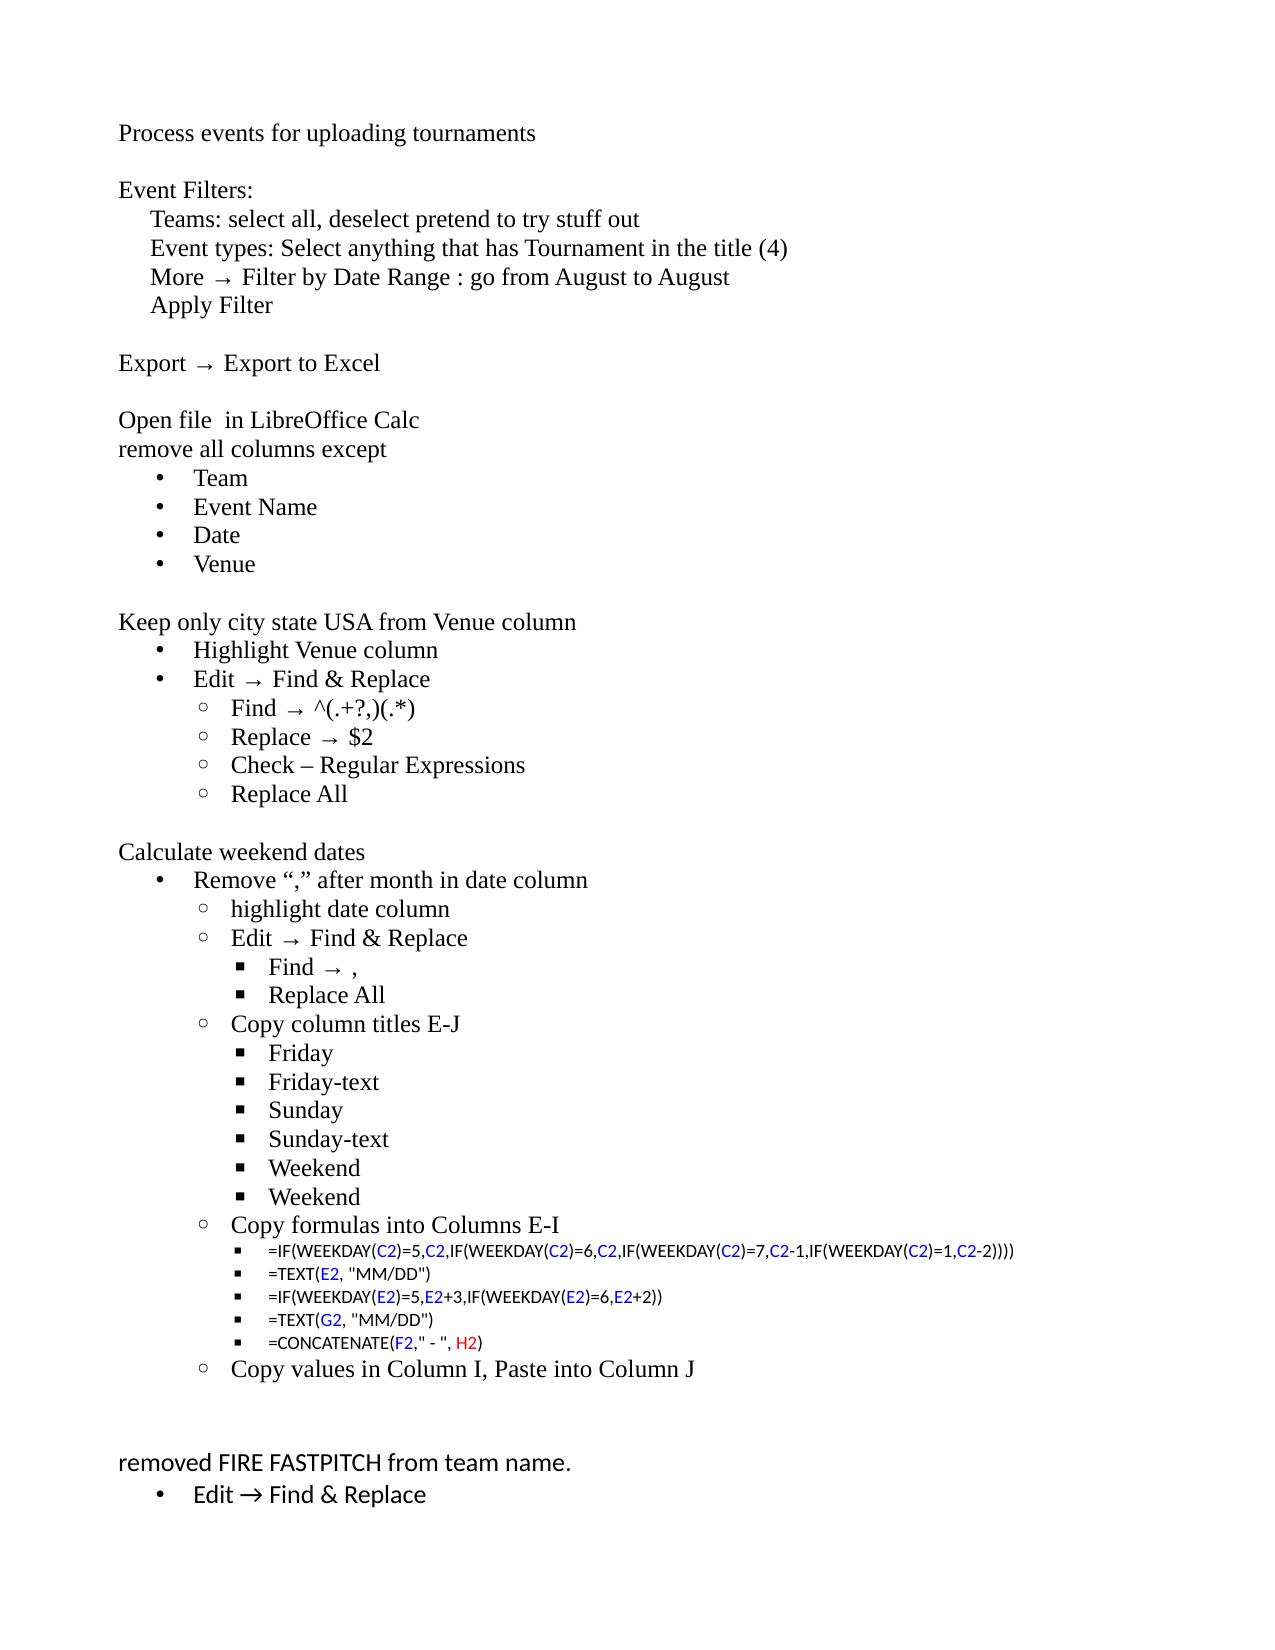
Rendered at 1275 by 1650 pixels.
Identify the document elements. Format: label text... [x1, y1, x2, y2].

list Team [156, 463, 1157, 492]
list Find → , [231, 952, 1157, 981]
list =IF(WEEKDAY(E2)=5,E2+3,IF(WEEKDAY(E2)=6,E2+2)) [231, 1285, 1157, 1308]
list Date [156, 521, 1157, 549]
list Copy column titles E-J [193, 1009, 1157, 1038]
list Replace All [231, 981, 1157, 1009]
list Copy formulas into Columns E-I [193, 1211, 1157, 1239]
list Replace All [193, 779, 1157, 808]
list =TEXT(G2, "MM/DD") [231, 1308, 1157, 1331]
list Check – Regular Expressions [193, 751, 1157, 779]
list Event Name [156, 492, 1157, 521]
text removed FIRE FASTPITCH from team name. [118, 1446, 1157, 1478]
list Copy values in Column I, Paste into Column J [193, 1354, 1157, 1383]
text Apply Filter [118, 291, 1157, 319]
text Keep only city state USA from Venue column [118, 607, 1157, 636]
text Teams: select all, deselect pretend to try stuff out [118, 204, 1157, 233]
list Friday-text [231, 1067, 1157, 1096]
list Friday [231, 1038, 1157, 1067]
list Find → ^(.+?,)(.*) [193, 693, 1157, 722]
text Calculate weekend dates [118, 837, 1157, 866]
list Sunday [231, 1096, 1157, 1124]
list Sunday-text [231, 1124, 1157, 1153]
list Highlight Venue column [156, 636, 1157, 664]
list Venue [156, 549, 1157, 578]
list Edit → Find & Replace [193, 923, 1157, 952]
list =CONCATENATE(F2," - ", H2) [231, 1331, 1157, 1354]
text Event Filters: [118, 176, 1157, 204]
text Process events for uploading tournaments [118, 118, 1157, 147]
list Weekend [231, 1182, 1157, 1211]
list =TEXT(E2, "MM/DD") [231, 1262, 1157, 1285]
text More → Filter by Date Range : go from August to August [118, 262, 1157, 291]
text Export → Export to Excel [118, 348, 1157, 377]
list Remove “,” after month in date column [156, 866, 1157, 894]
text remove all columns except [118, 434, 1157, 463]
list =IF(WEEKDAY(C2)=5,C2,IF(WEEKDAY(C2)=6,C2,IF(WEEKDAY(C2)=7,C2-1,IF(WEEKDAY(C2)=1,C2-2)))) [231, 1239, 1157, 1262]
text Open file in LibreOffice Calc [118, 406, 1157, 434]
text Event types: Select anything that has Tournament in the title (4) [118, 233, 1157, 262]
list Replace → $2 [193, 722, 1157, 751]
list highlight date column [193, 894, 1157, 923]
list Edit → Find & Replace [156, 664, 1157, 693]
list Weekend [231, 1153, 1157, 1182]
list Edit → Find & Replace [156, 1478, 1157, 1510]
